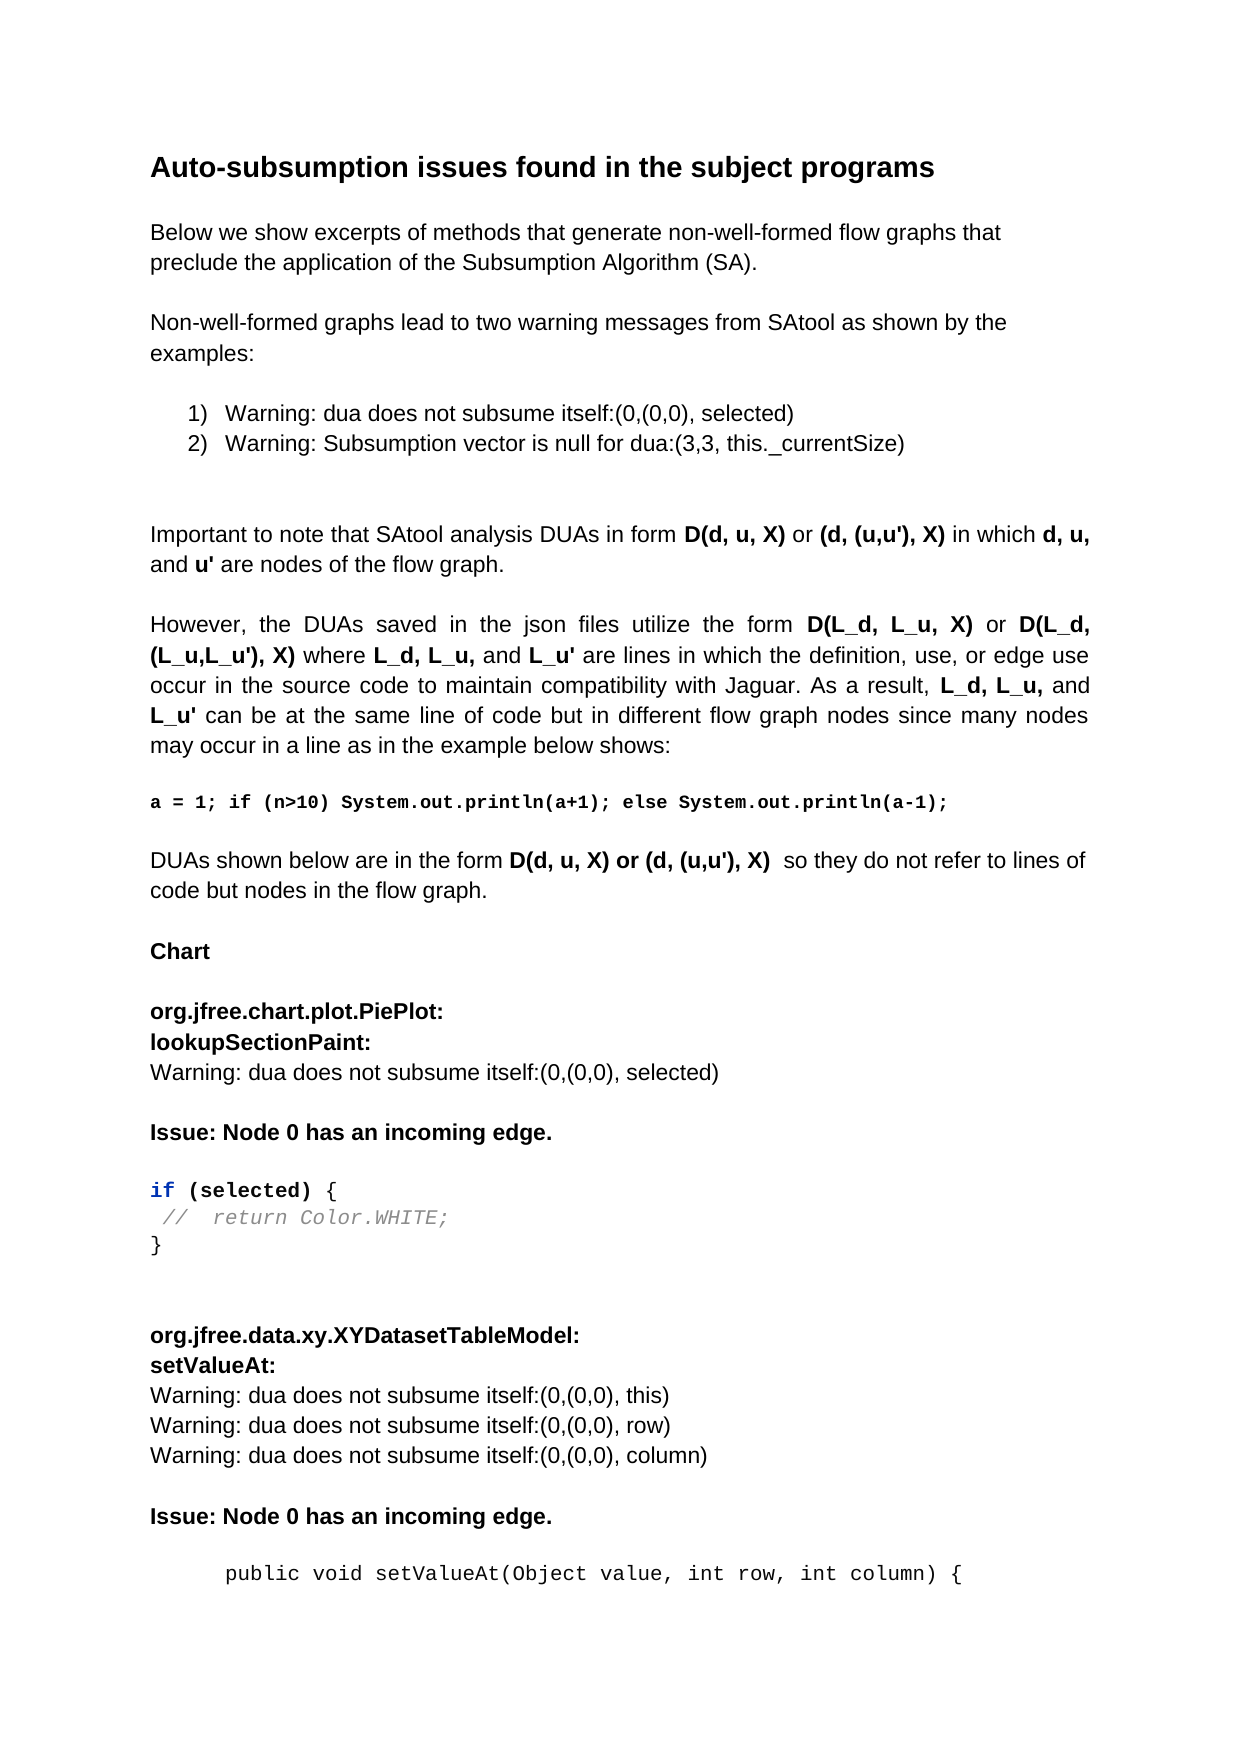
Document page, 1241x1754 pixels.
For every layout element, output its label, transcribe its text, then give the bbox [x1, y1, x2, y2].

text } [150, 1234, 1090, 1258]
list Warning: Subsumption vector is null for dua:(3,3, this._currentSize) [187, 430, 1090, 457]
text Below we show excerpts of methods that generate non-well-formed flow graphs that preclude the application of the Subsumption Algorithm (SA). [150, 219, 1090, 275]
text if (selected) { [150, 1179, 1090, 1203]
text setValueAt: [150, 1352, 1090, 1378]
text However, the DUAs saved in the json files utilize the form D(L_d, L_u, X) or D(L_d, (L_u,L_u'), X) where L_d, L_u, and L_u' are lines in which the definition, use, or edge use occur in the source code to maintain compatibility with Jaguar. As a result, L_d, L_u, and L_u' can be at the same line of code but in different flow graph nodes since many nodes may occur in a line as in the example below shows: [150, 611, 1090, 759]
text Non-well-formed graphs lead to two warning messages from SAtool as shown by the examples: [150, 309, 1090, 366]
text Warning: dua does not subsume itself:(0,(0,0), column) [150, 1442, 1090, 1469]
text Important to note that SAtool analysis DUAs in form D(d, u, X) or (d, (u,u'), X) in which d, u, and u' are nodes of the flow graph. [150, 521, 1090, 577]
text Issue: Node 0 has an incoming edge. [150, 1503, 1090, 1529]
text Chart [150, 938, 1090, 964]
text a = 1; if (n>10) System.out.println(a+1); else System.out.println(a-1); [150, 793, 1090, 814]
text public void setValueAt(Object value, int row, int column) { [150, 1563, 1090, 1587]
text Warning: dua does not subsume itself:(0,(0,0), row) [150, 1412, 1090, 1438]
text org.jfree.data.xy.XYDatasetTableModel: [150, 1322, 1090, 1348]
text Warning: dua does not subsume itself:(0,(0,0), this) [150, 1382, 1090, 1408]
text org.jfree.chart.plot.PiePlot: [150, 998, 1090, 1025]
text // return Color.WHITE; [150, 1207, 1090, 1230]
text Warning: dua does not subsume itself:(0,(0,0), selected) [150, 1059, 1090, 1085]
text Issue: Node 0 has an incoming edge. [150, 1119, 1090, 1146]
list Warning: dua does not subsume itself:(0,(0,0), selected) [187, 400, 1090, 426]
text Auto-subsumption issues found in the subject programs [150, 150, 1090, 183]
text DUAs shown below are in the form D(d, u, X) or (d, (u,u'), X) so they do not refer to lines of code but nodes in the flow graph. [150, 847, 1090, 904]
text lookupSectionPaint: [150, 1028, 1090, 1055]
